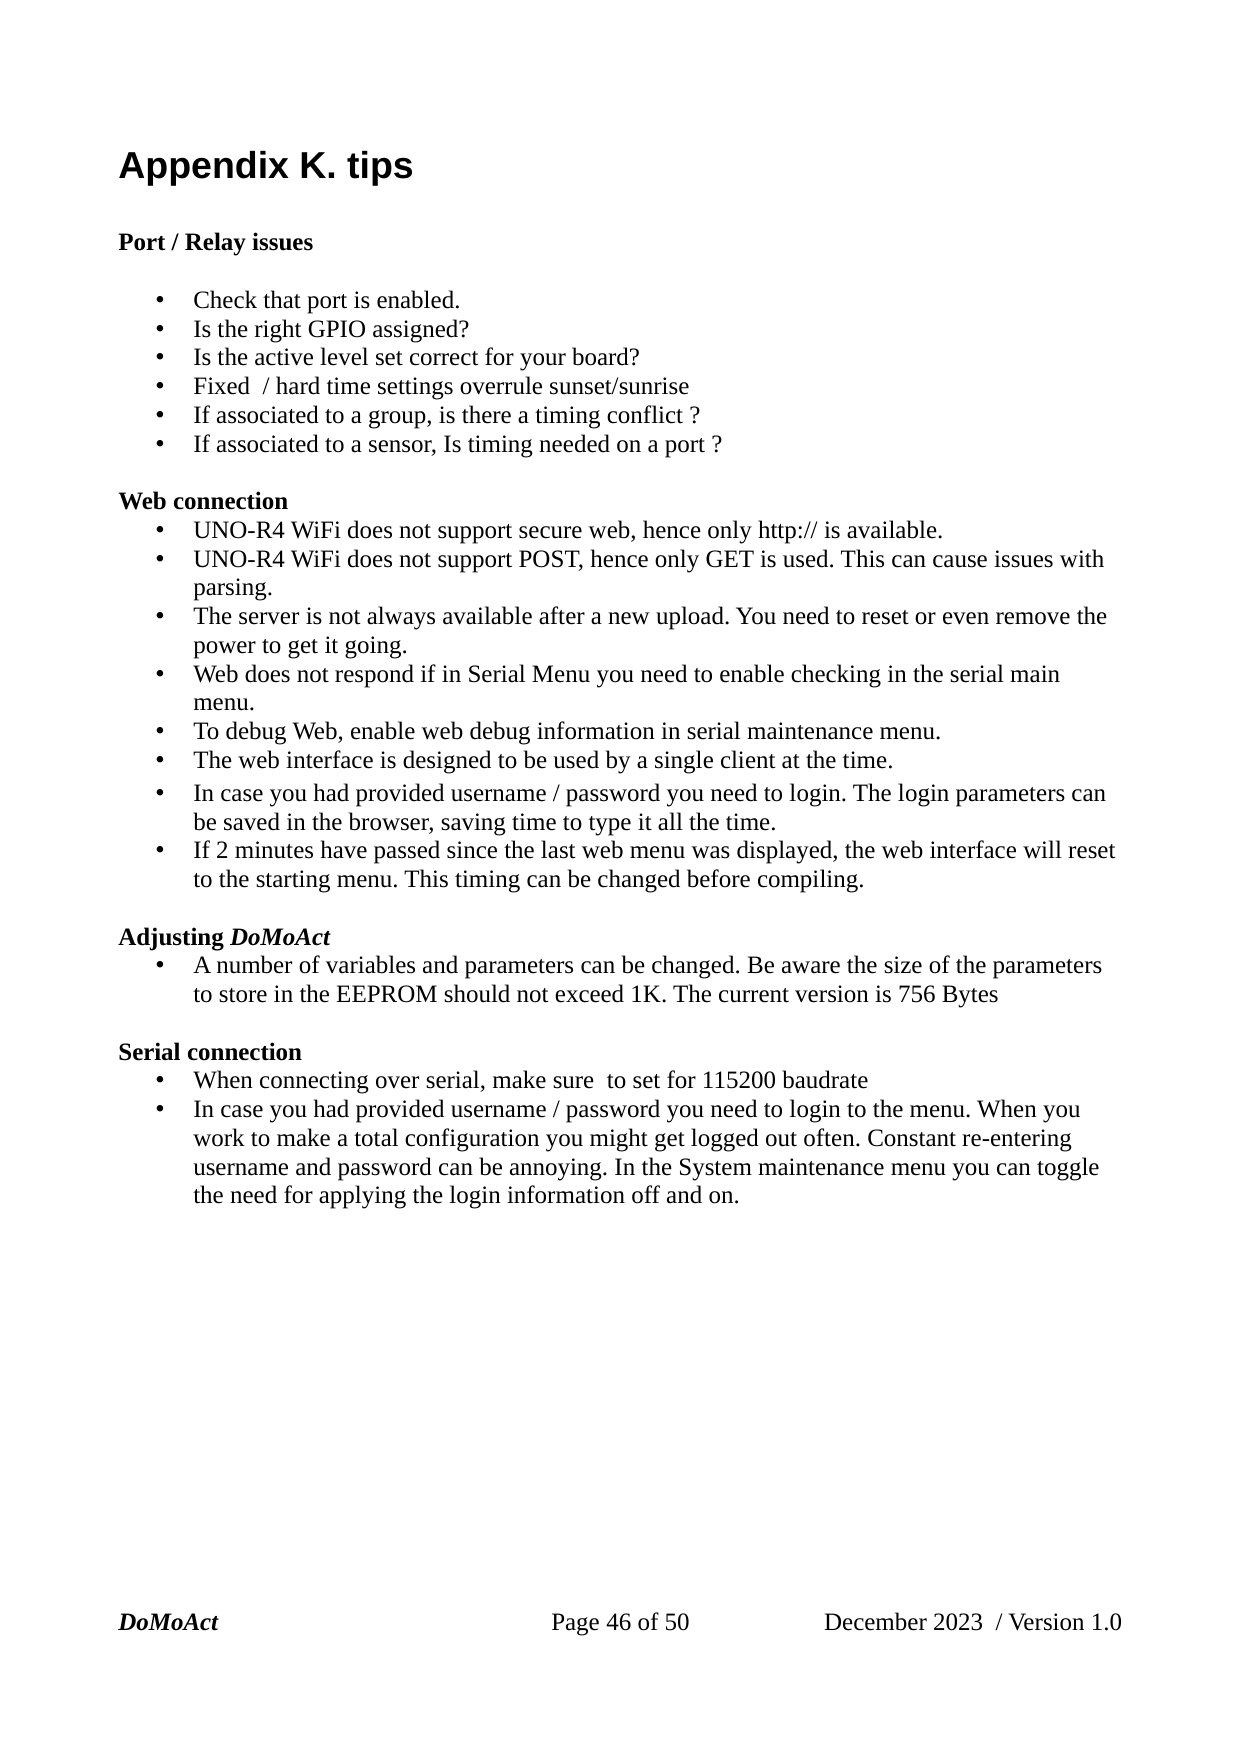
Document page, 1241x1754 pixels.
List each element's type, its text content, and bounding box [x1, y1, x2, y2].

list To debug Web, enable web debug information in serial maintenance menu. [156, 716, 1122, 745]
list When connecting over serial, make sure to set for 115200 baudrate [156, 1066, 1122, 1094]
subtitle Appendix K. tips [118, 143, 1122, 186]
list UNO-R4 WiFi does not support secure web, hence only http:// is available. [156, 515, 1122, 544]
list The server is not always available after a new upload. You need to reset or even remove the power to get it going. [156, 601, 1122, 659]
list UNO-R4 WiFi does not support POST, hence only GET is used. This can cause issues with parsing. [156, 544, 1122, 601]
text Adjusting DoMoAct [118, 922, 1122, 951]
list In case you had provided username / password you need to login. The login parameters can be saved in the browser, saving time to type it all the time. [156, 778, 1122, 836]
list Is the right GPIO assigned? [156, 314, 1122, 342]
list The web interface is designed to be used by a single client at the time. [156, 745, 1122, 774]
text Port / Relay issues [118, 227, 1122, 256]
list In case you had provided username / password you need to login to the menu. When you work to make a total configuration you might get logged out often. Constant re-entering username and password can be annoying. In the System maintenance menu you can toggle the need for applying the login information off and on. [156, 1094, 1122, 1209]
text Serial connection [118, 1037, 1122, 1066]
list If 2 minutes have passed since the last web menu was displayed, the web interface will reset to the starting menu. This timing can be changed before compiling. [156, 836, 1122, 893]
list Check that port is enabled. [156, 285, 1122, 314]
list Is the active level set correct for your board? [156, 342, 1122, 371]
list Fixed / hard time settings overrule sunset/sunrise [156, 371, 1122, 400]
list If associated to a sensor, Is timing needed on a port ? [156, 429, 1122, 457]
list Web does not respond if in Serial Menu you need to enable checking in the serial main menu. [156, 659, 1122, 716]
list A number of variables and parameters can be changed. Be aware the size of the parameters to store in the EEPROM should not exceed 1K. The current version is 756 Bytes [156, 951, 1122, 1008]
text Web connection [118, 486, 1122, 515]
list If associated to a group, is there a timing conflict ? [156, 400, 1122, 429]
